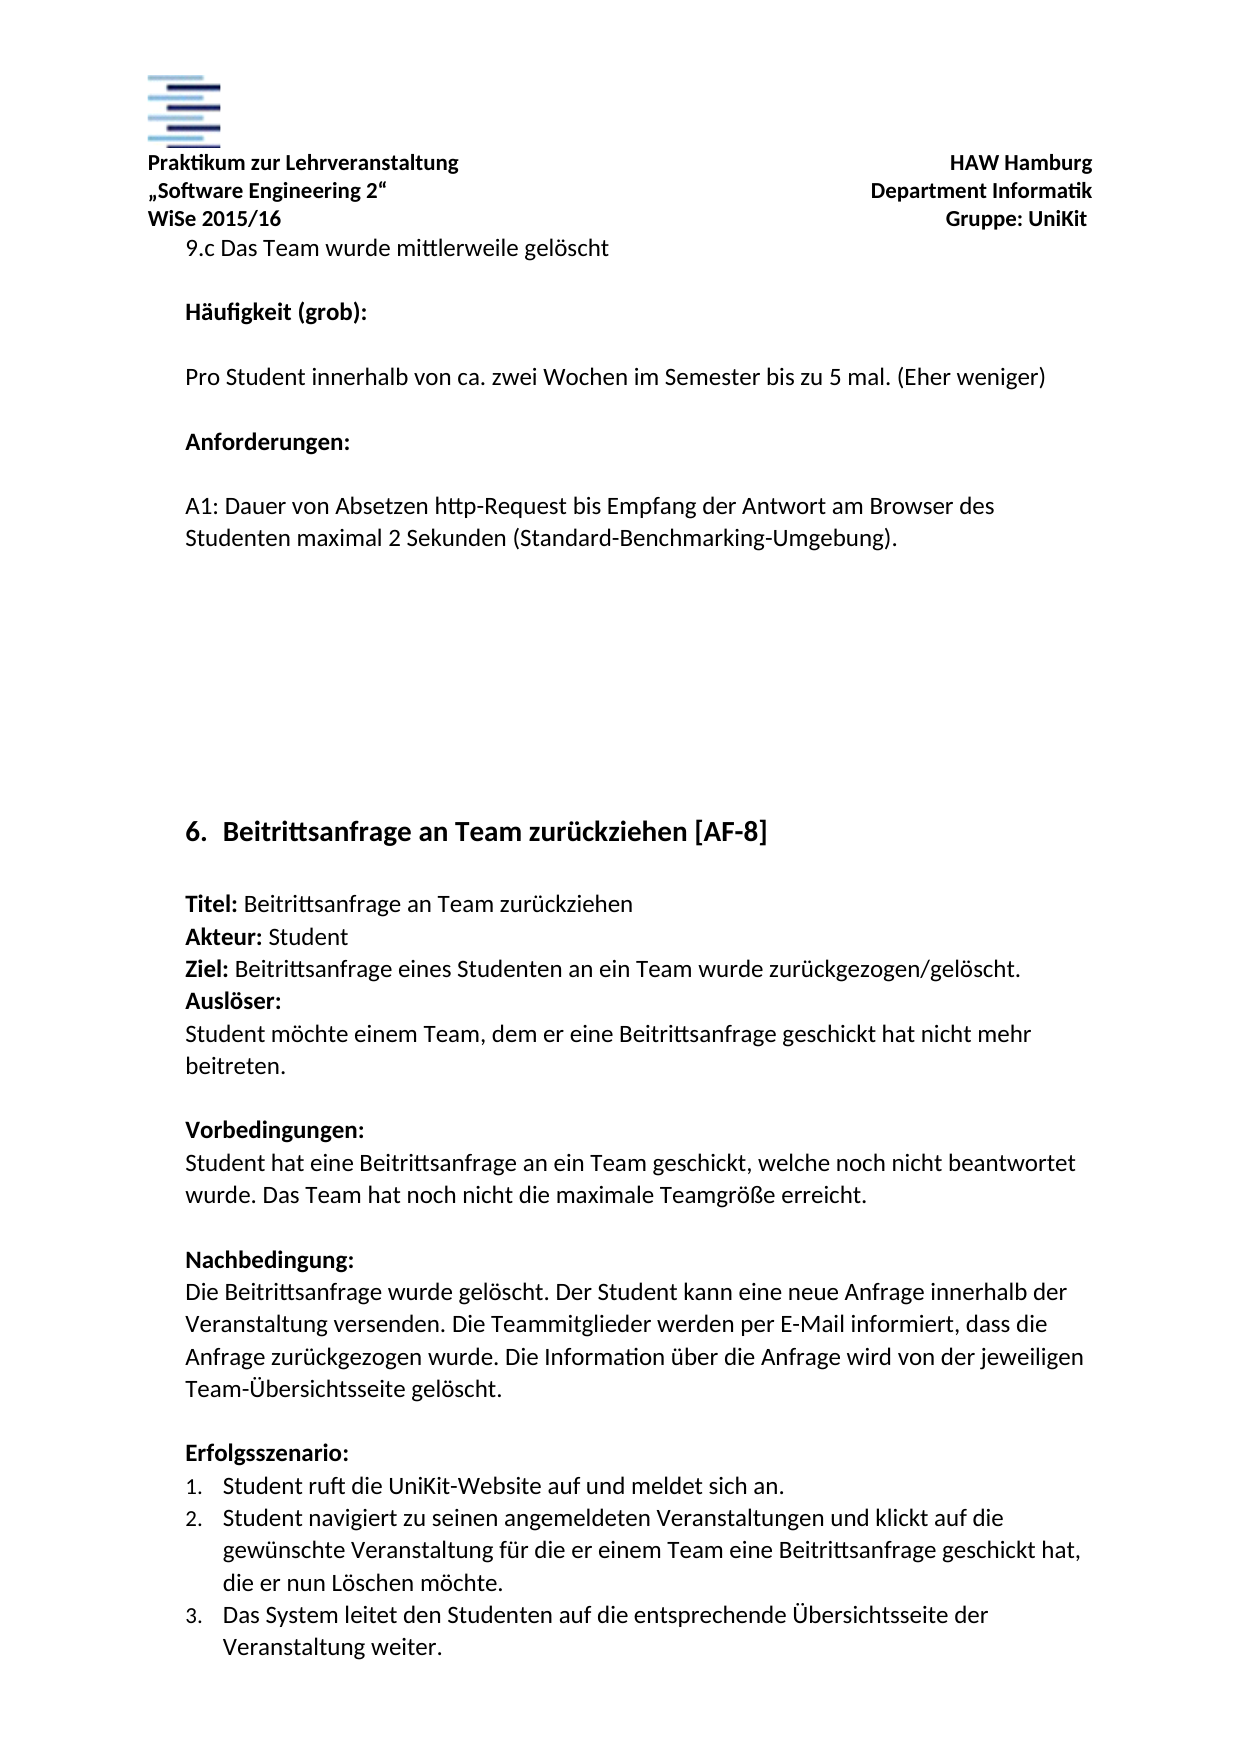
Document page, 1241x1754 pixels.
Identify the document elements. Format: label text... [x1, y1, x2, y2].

text Häufigkeit (grob): [185, 297, 1093, 327]
list 9.c Das Team wurde mittlerweile gelöscht [185, 232, 1093, 262]
text Student hat eine Beitrittsanfrage an ein Team geschickt, welche noch nicht beantwortet wurde. Das Team hat noch nicht die maximale Teamgröße erreicht. [185, 1147, 1093, 1210]
list Das System leitet den Studenten auf die entsprechende Übersichtsseite der Veranstaltung weiter. [185, 1599, 1093, 1662]
text Vorbedingungen: [185, 1115, 1093, 1145]
list Student navigiert zu seinen angemeldeten Veranstaltungen und klickt auf die gewünschte Veranstaltung für die er einem Team eine Beitrittsanfrage geschickt hat, die er nun Löschen möchte. [185, 1502, 1093, 1597]
text Titel: Beitrittsanfrage an Team zurückziehen [185, 889, 1093, 919]
text Anforderungen: [185, 426, 1093, 456]
text Student möchte einem Team, dem er eine Beitrittsanfrage geschickt hat nicht mehr beitreten. [185, 1018, 1093, 1081]
text A1: Dauer von Absetzen http-Request bis Empfang der Antwort am Browser des Studenten maximal 2 Sekunden (Standard-Benchmarking-Umgebung). [185, 490, 1093, 553]
text Pro Student innerhalb von ca. zwei Wochen im Semester bis zu 5 mal. (Eher weniger) [185, 361, 1093, 392]
text Erfolgsszenario: [185, 1438, 1093, 1468]
list Student ruft die UniKit-Website auf und meldet sich an. [185, 1470, 1093, 1500]
text Nachbedingung: [185, 1244, 1093, 1274]
text Auslöser: [185, 986, 1093, 1016]
text Die Beitrittsanfrage wurde gelöscht. Der Student kann eine neue Anfrage innerhalb der Veranstaltung versenden. Die Teammitglieder werden per E-Mail informiert, dass die Anfrage zurückgezogen wurde. Die Information über die Anfrage wird von der jeweiligen Team-Übersichtsseite gelöscht. [185, 1276, 1093, 1403]
list Beitrittsanfrage an Team zurückziehen [AF-8] [185, 813, 1093, 849]
text Ziel: Beitrittsanfrage eines Studenten an ein Team wurde zurückgezogen/gelöscht. [185, 953, 1093, 984]
text Akteur: Student [185, 921, 1093, 951]
